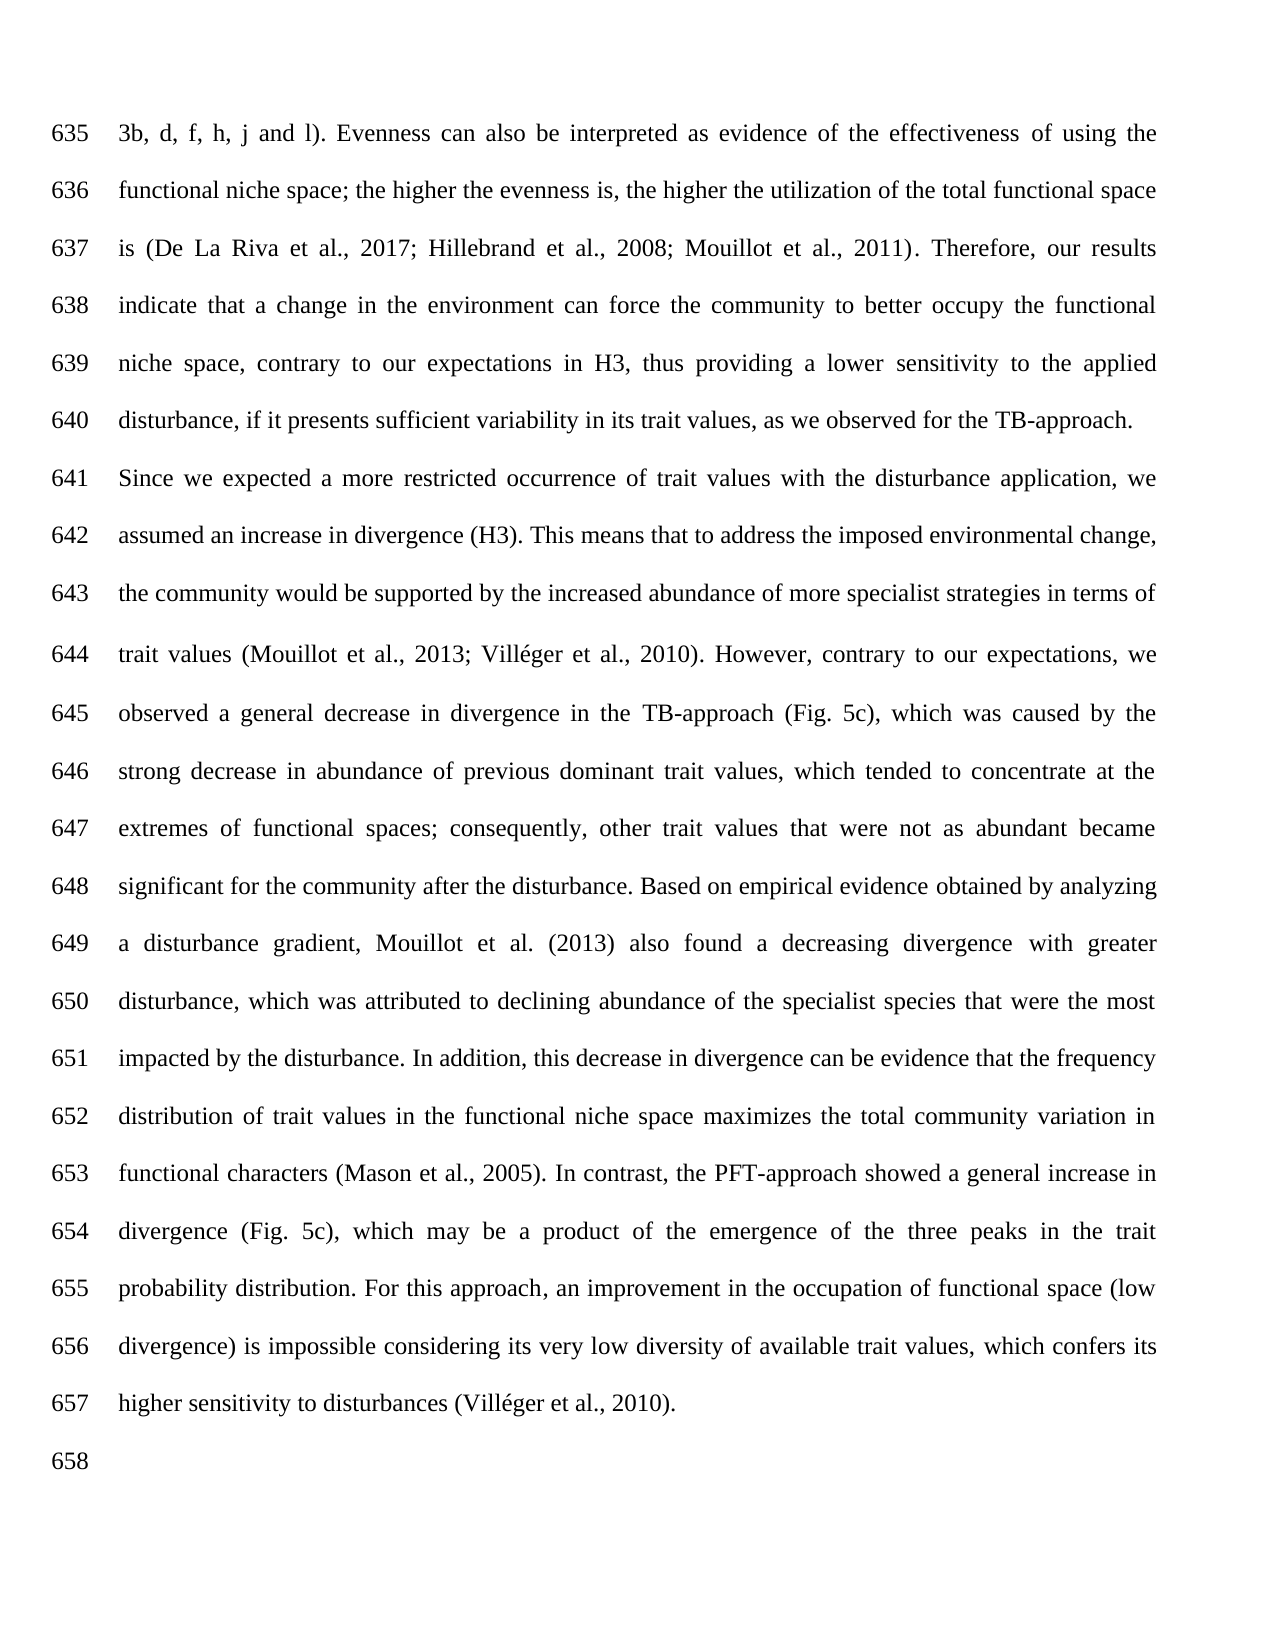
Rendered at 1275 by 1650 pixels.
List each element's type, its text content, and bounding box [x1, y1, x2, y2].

text 3b, d, f, h, j and l). Evenness can also be interpreted as evidence of the effectiveness of using the functional niche space⁠; the higher the evenness is, the higher the utilization of the total functional space is (De La Riva et al., 2017; Hillebrand et al., 2008; Mouillot et al., 2011)⁠. Therefore, our results indicate that a change in the environment can force the community to better occupy the functional niche space, contrary to our expectations in H3, thus providing a lower sensitivity to the applied disturbance, if it presents sufficient variability in its trait values, as we observed for the TB-approach. [118, 118, 1157, 434]
text Since we expected a more restricted occurrence of trait values with the disturbance application, we assumed an increase in divergence (H3). This means that to address the imposed environmental change, the community would be supported by the increased abundance of more specialist strategies in terms of trait values (Mouillot et al., 2013; Villéger et al., 2010)⁠. However, contrary to our expectations, we observed a general decrease in divergence in the TB-approach (Fig. 5c), which was caused by the strong decrease in abundance of previous dominant trait values, which tended to concentrate at the extremes of functional spaces; consequently, other trait values that were not as abundant became significant for the community after the disturbance. Based on empirical evidence obtained by analyzing a disturbance gradient, Mouillot et al. (2013) also found a decreasing divergence with greater disturbance, which was attributed to declining abundance of the specialist species that were the most impacted by the disturbance. In addition, this decrease in divergence can be evidence that the frequency distribution of trait values in the functional niche space maximizes the total community variation in functional characters (Mason et al., 2005). In contrast, the PFT-approach showed a general increase in divergence (Fig. 5c), which may be a product of the emergence of the three peaks in the trait probability distribution. For this approach, an improvement in the occupation of functional space (low divergence) is impossible considering its very low diversity of available trait values, which confers its higher sensitivity to disturbances (Villéger et al., 2010). [83, 463, 1157, 1417]
